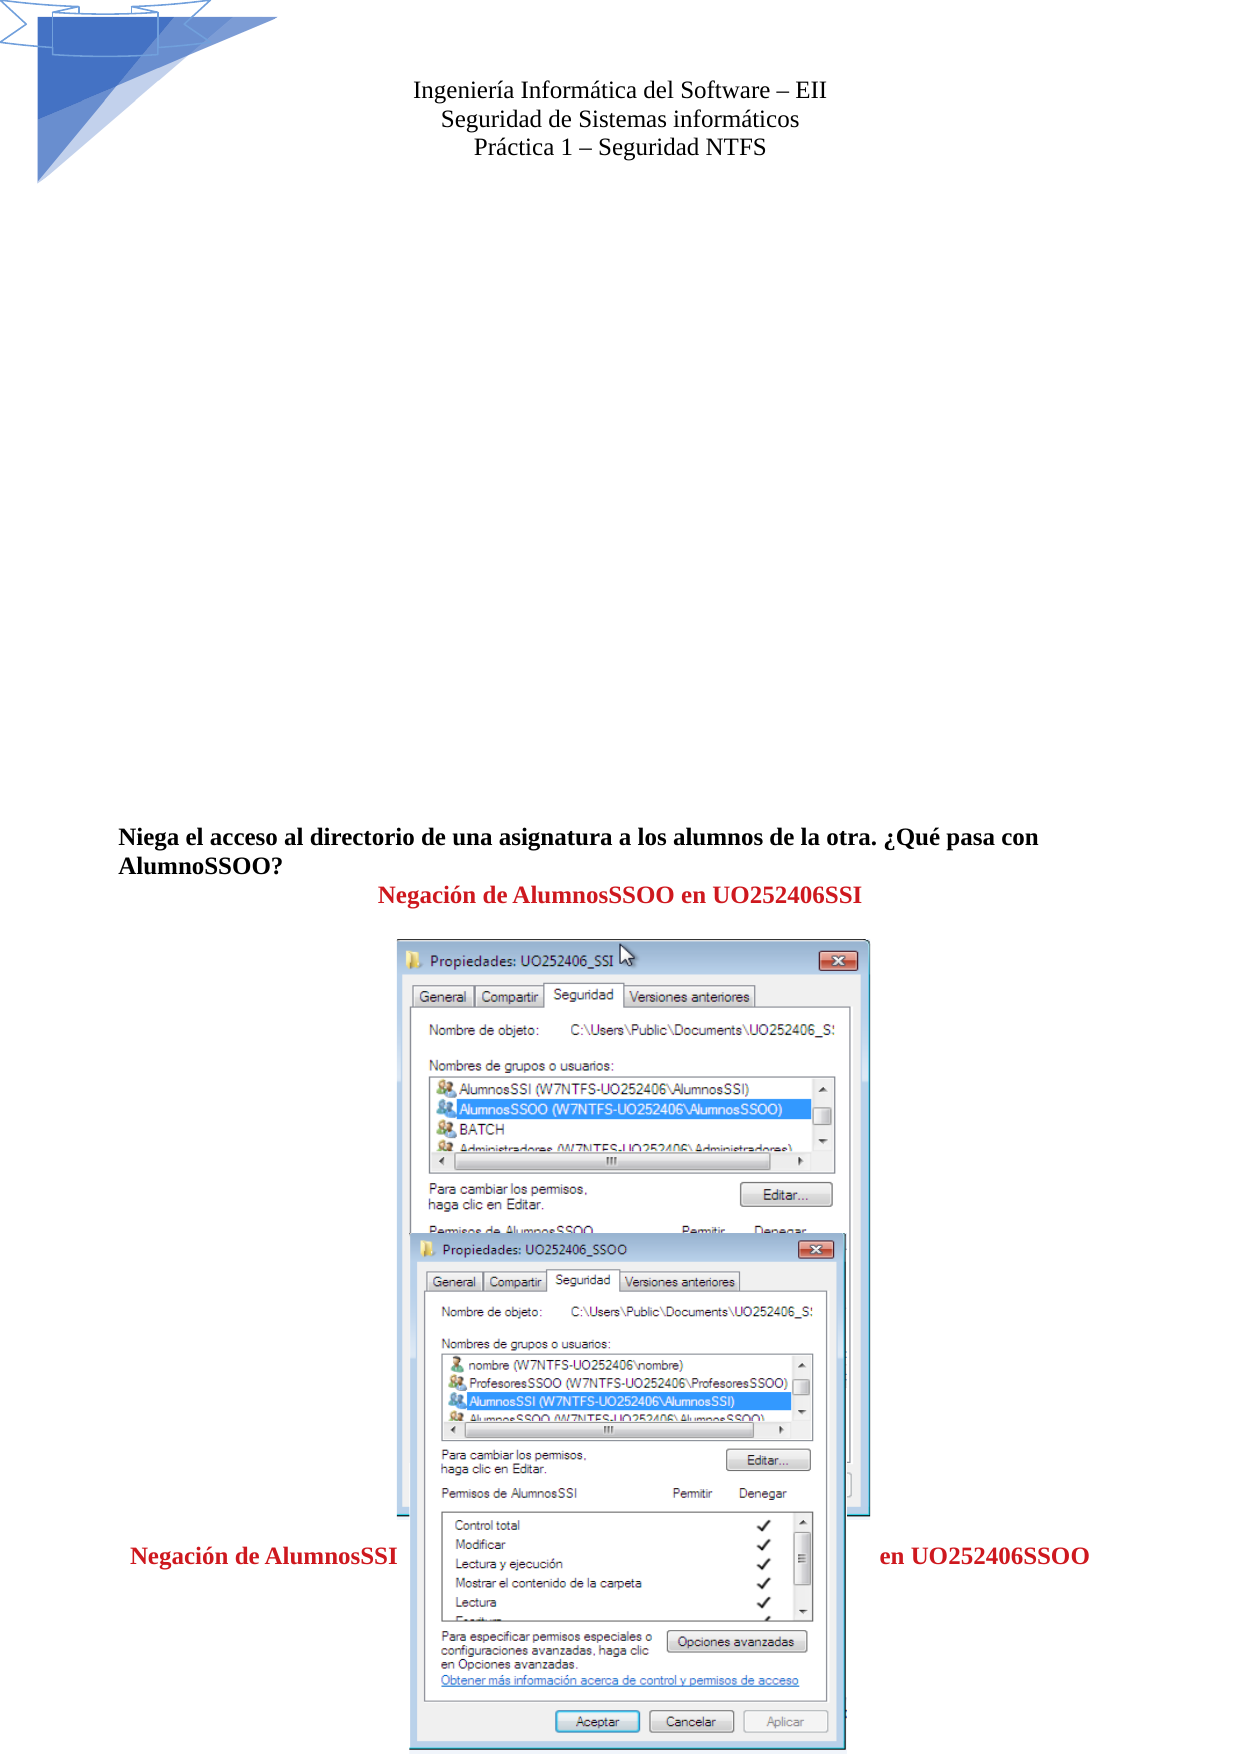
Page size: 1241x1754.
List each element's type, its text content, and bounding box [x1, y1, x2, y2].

text Negación de AlumnosSSI [118, 1541, 409, 1570]
text en UO252406SSOO [847, 1541, 1122, 1570]
text Negación de AlumnosSSOO en UO252406SSI [118, 880, 1122, 909]
text Niega el acceso al directorio de una asignatura a los alumnos de la otra. ¿Qué pasa con AlumnoSSOO? [118, 822, 1122, 880]
